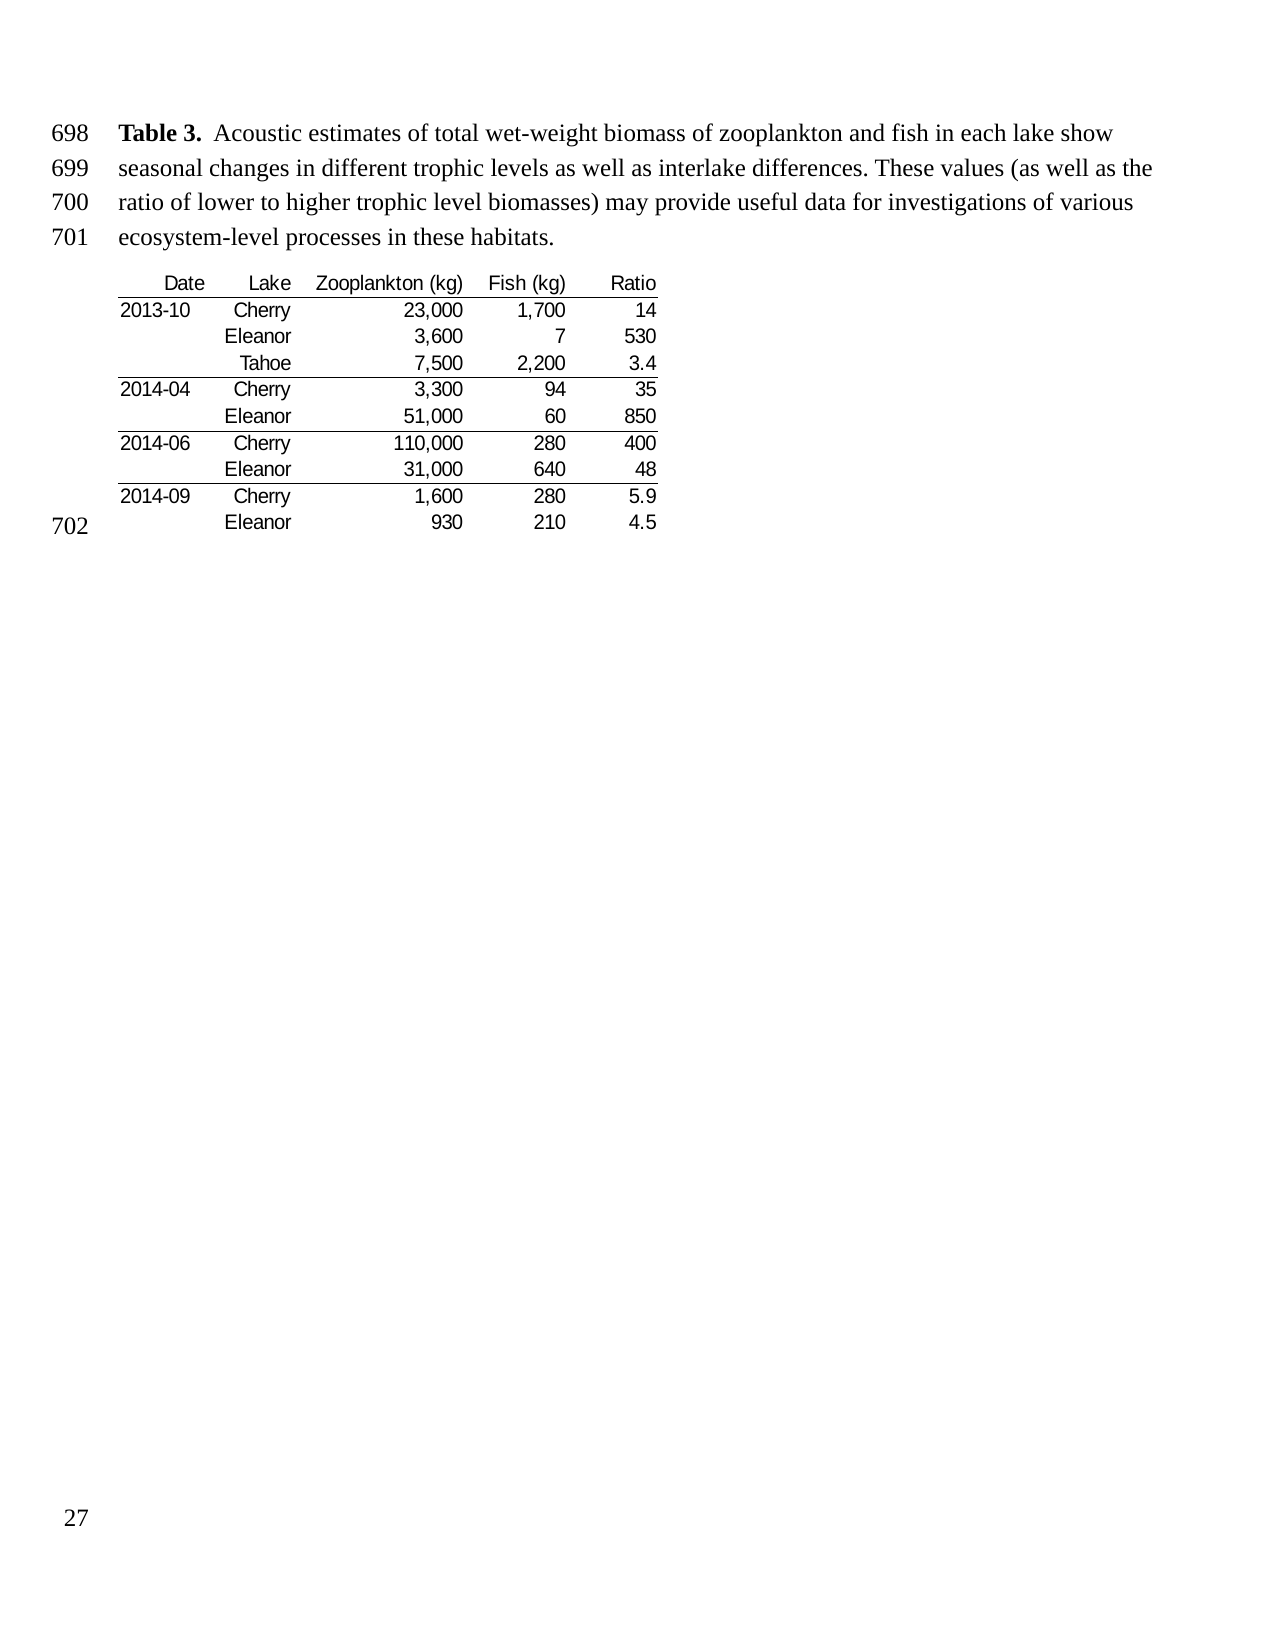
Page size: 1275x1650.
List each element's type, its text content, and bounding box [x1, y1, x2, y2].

text Table 3. Acoustic estimates of total wet-weight biomass of zooplankton and fish in each lake show seasonal changes in different trophic levels as well as interlake differences. These values (as well as the ratio of lower to higher trophic level biomasses) may provide useful data for investigations of various ecosystem-level processes in these habitats. [118, 118, 1157, 250]
